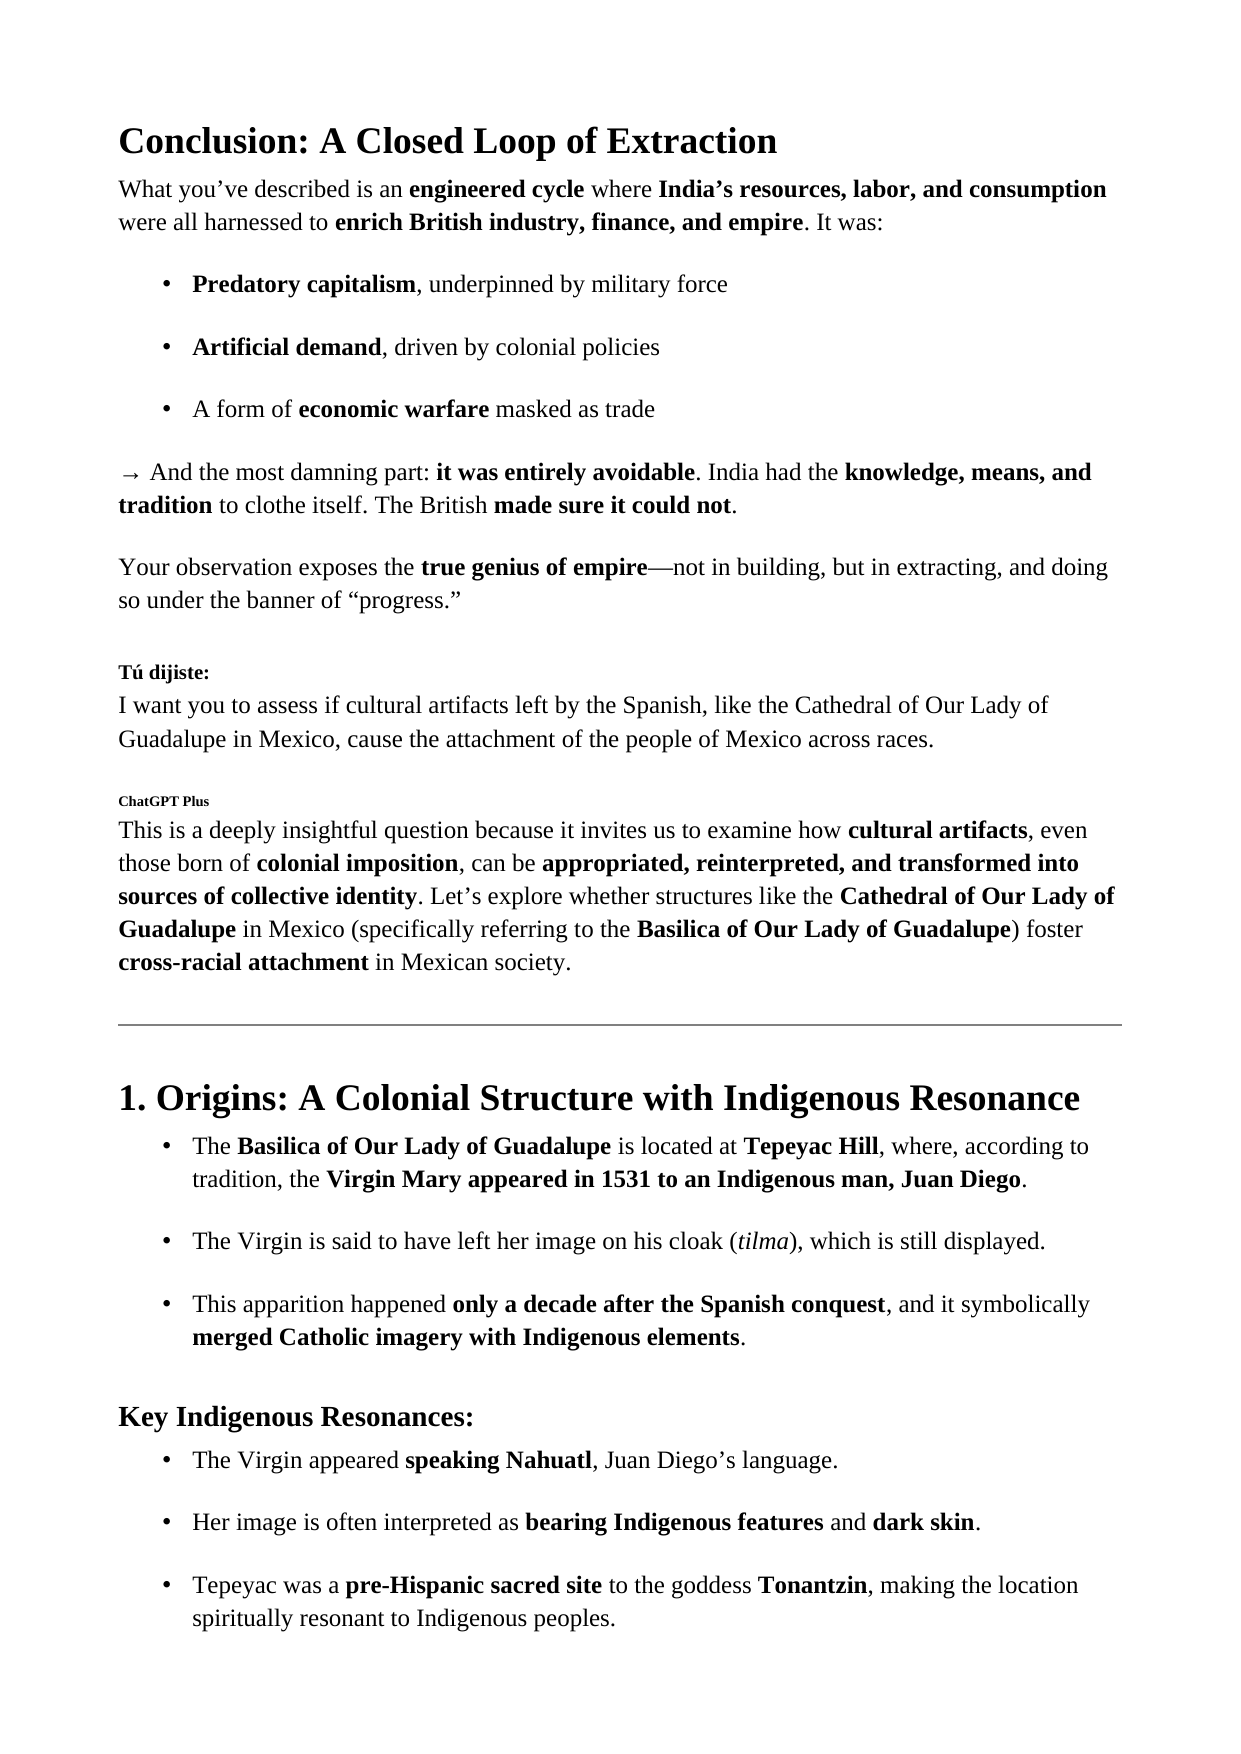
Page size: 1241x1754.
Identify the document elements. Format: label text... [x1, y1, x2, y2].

list Artificial demand, driven by colonial policies [162, 332, 1122, 361]
list Her image is often interpreted as bearing Indigenous features and dark skin. [162, 1507, 1122, 1536]
list The Virgin is said to have left her image on his cloak (tilma), which is still displayed. [162, 1226, 1122, 1255]
text This is a deeply insightful question because it invites us to examine how cultural artifacts, even those born of colonial imposition, can be appropriated, reinterpreted, and transformed into sources of collective identity. Let’s explore whether structures like the Cathedral of Our Lady of Guadalupe in Mexico (specifically referring to the Basilica of Our Lady of Guadalupe) foster cross-racial attachment in Mexican society. [118, 815, 1122, 976]
list The Basilica of Our Lady of Guadalupe is located at Tepeyac Hill, where, according to tradition, the Virgin Mary appeared in 1531 to an Indigenous man, Juan Diego. [162, 1131, 1122, 1192]
text → And the most damning part: it was entirely avoidable. India had the knowledge, means, and tradition to clothe itself. The British made sure it could not. [118, 457, 1122, 518]
text What you’ve described is an engineered cycle where India’s resources, labor, and consumption were all harnessed to enrich British industry, finance, and empire. It was: [118, 174, 1122, 236]
subtitle Key Indigenous Resonances: [118, 1399, 1122, 1432]
list Tepeyac was a pre-Hispanic sacred site to the goddess Tonantzin, making the location spiritually resonant to Indigenous peoples. [162, 1570, 1122, 1632]
subtitle ChatGPT Plus [118, 792, 1122, 809]
list The Virgin appeared speaking Nahuatl, Juan Diego’s language. [162, 1445, 1122, 1474]
subtitle Conclusion: A Closed Loop of Extraction [118, 118, 1122, 161]
subtitle 1. Origins: A Colonial Structure with Indigenous Resonance [118, 1075, 1122, 1118]
list This apparition happened only a decade after the Spanish conquest, and it symbolically merged Catholic imagery with Indigenous elements. [162, 1289, 1122, 1351]
text Your observation exposes the true genius of empire—not in building, but in extracting, and doing so under the banner of “progress.” [118, 552, 1122, 614]
list Predatory capitalism, underpinned by military force [162, 269, 1122, 298]
subtitle Tú dijiste: [118, 660, 1122, 684]
text I want you to assess if cultural artifacts left by the Spanish, like the Cathedral of Our Lady of Guadalupe in Mexico, cause the attachment of the people of Mexico across races. [118, 691, 1122, 752]
list A form of economic warfare masked as trade [162, 394, 1122, 423]
